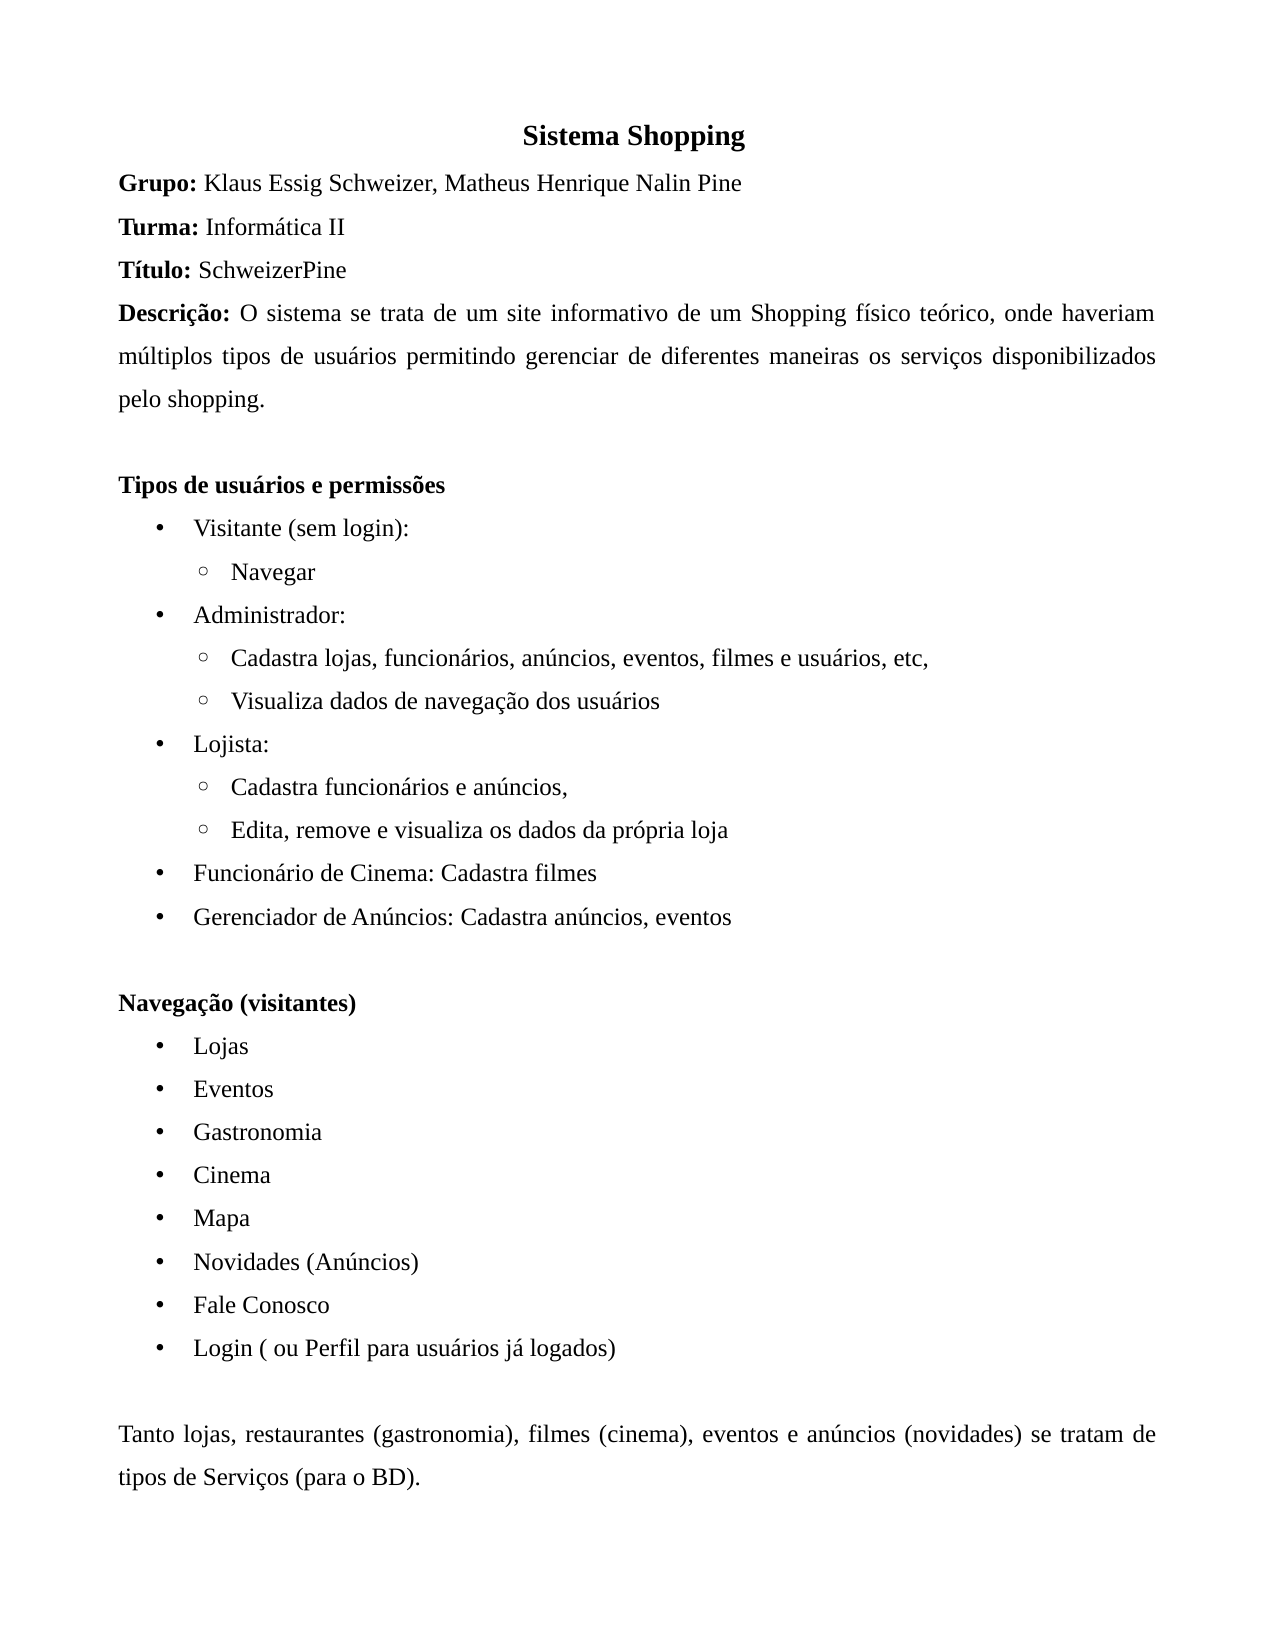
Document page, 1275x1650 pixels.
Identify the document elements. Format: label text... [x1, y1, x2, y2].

text Sistema Shopping [118, 118, 1157, 152]
list Cadastra lojas, funcionários, anúncios, eventos, filmes e usuários, etc, [193, 643, 1157, 672]
list Eventos [156, 1074, 1157, 1103]
text Descrição: O sistema se trata de um site informativo de um Shopping físico teórico, onde haveriam múltiplos tipos de usuários permitindo gerenciar de diferentes maneiras os serviços disponibilizados pelo shopping. [118, 298, 1157, 413]
text Grupo: Klaus Essig Schweizer, Matheus Henrique Nalin Pine [118, 168, 1157, 197]
list Gerenciador de Anúncios: Cadastra anúncios, eventos [156, 902, 1157, 930]
text Navegação (visitantes) [118, 988, 1157, 1017]
text Turma: Informática II [118, 212, 1157, 240]
list Novidades (Anúncios) [156, 1247, 1157, 1275]
list Gastronomia [156, 1117, 1157, 1146]
text Tipos de usuários e permissões [118, 470, 1157, 499]
list Cinema [156, 1160, 1157, 1189]
list Mapa [156, 1203, 1157, 1232]
list Login ( ou Perfil para usuários já logados) [156, 1333, 1157, 1362]
list Cadastra funcionários e anúncios, [193, 772, 1157, 801]
text Título: SchweizerPine [118, 255, 1157, 283]
list Edita, remove e visualiza os dados da própria loja [193, 815, 1157, 844]
list Lojas [156, 1031, 1157, 1060]
list Visualiza dados de navegação dos usuários [193, 686, 1157, 715]
list Visitante (sem login): [156, 513, 1157, 542]
text Tanto lojas, restaurantes (gastronomia), filmes (cinema), eventos e anúncios (novidades) se tratam de tipos de Serviços (para o BD). [118, 1419, 1157, 1491]
list Administrador: [156, 600, 1157, 628]
list Fale Conosco [156, 1290, 1157, 1318]
list Navegar [193, 557, 1157, 585]
list Funcionário de Cinema: Cadastra filmes [156, 858, 1157, 887]
list Lojista: [156, 729, 1157, 758]
